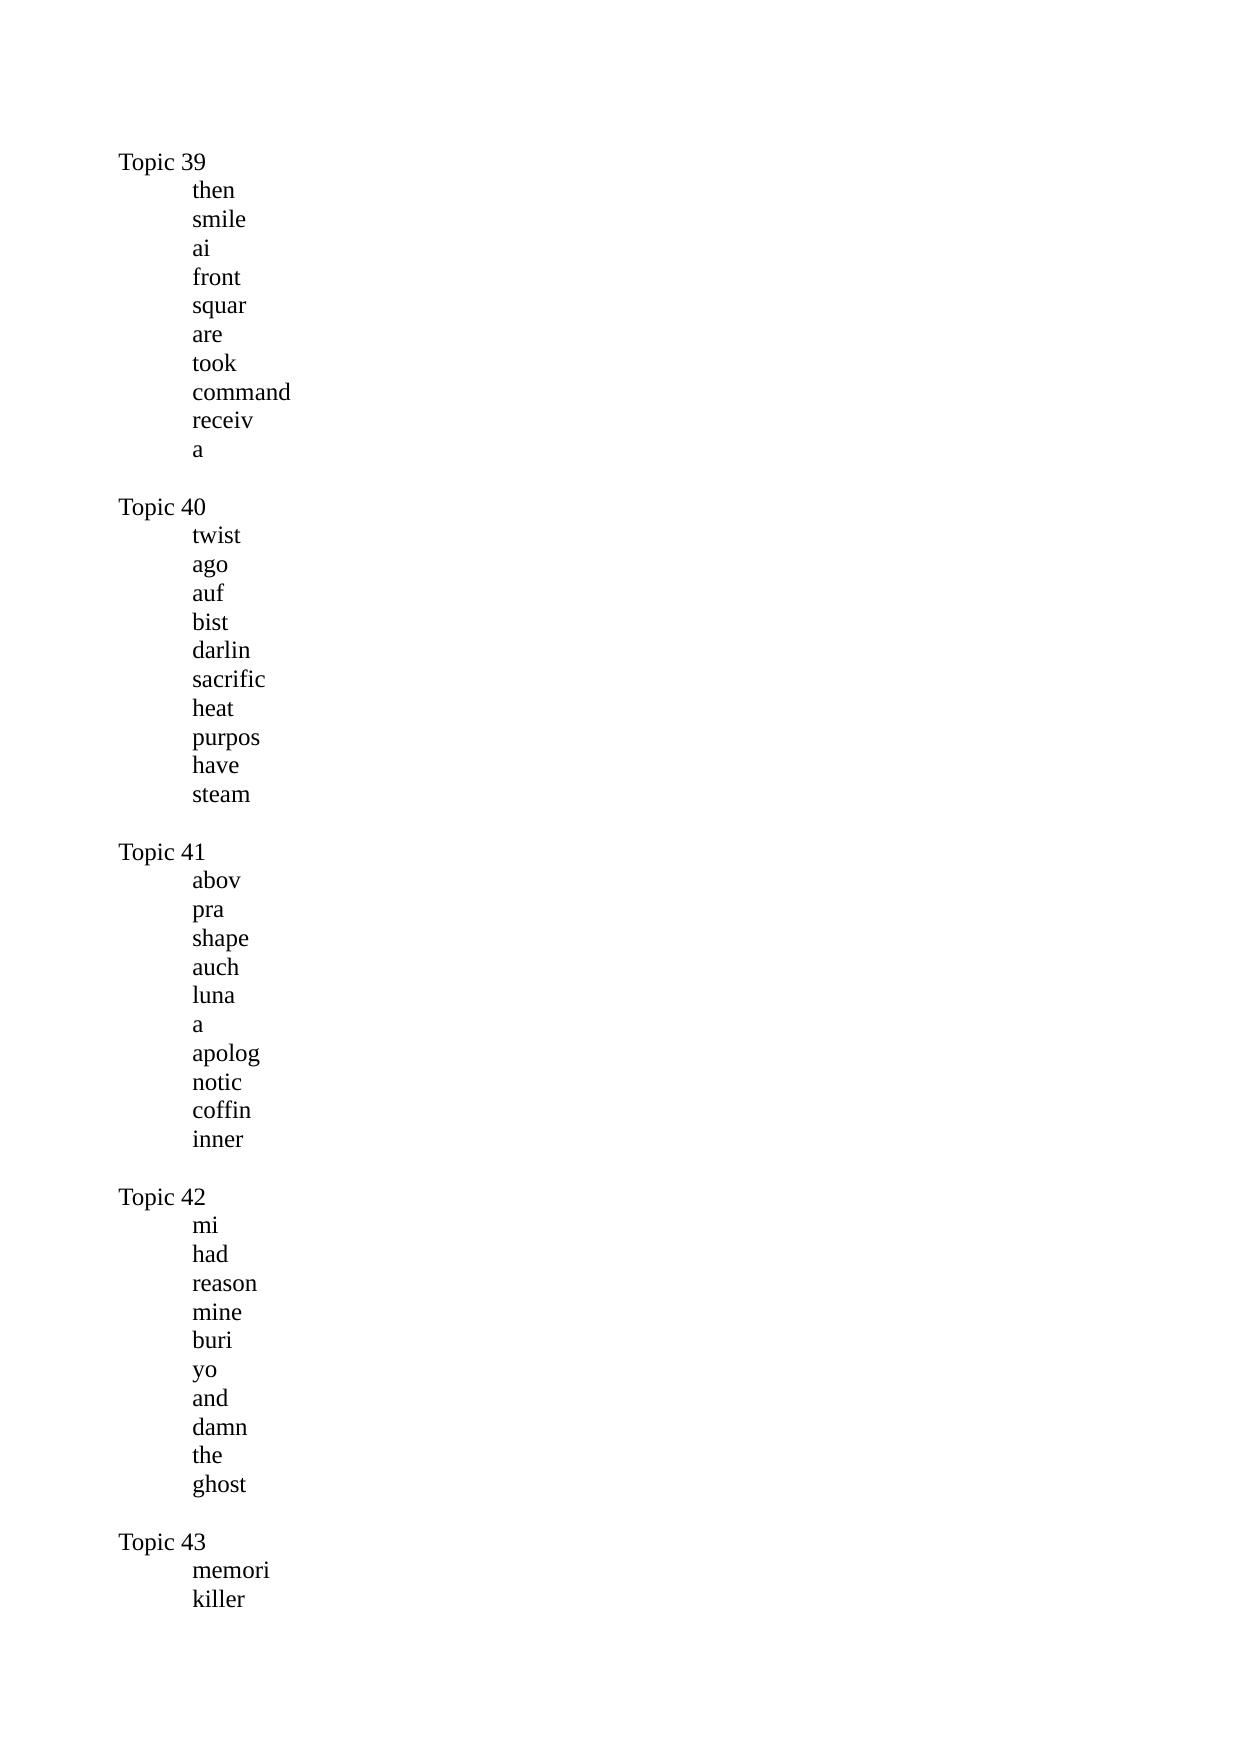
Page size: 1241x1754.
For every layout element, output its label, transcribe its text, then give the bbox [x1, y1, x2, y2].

text purpos [118, 722, 1122, 751]
text steam [118, 779, 1122, 808]
text bist [118, 607, 1122, 636]
text killer [118, 1584, 1122, 1613]
text darlin [118, 636, 1122, 664]
text Topic 42 [118, 1182, 1122, 1211]
text and [118, 1383, 1122, 1412]
text auch [118, 952, 1122, 981]
text the [118, 1441, 1122, 1469]
text squar [118, 291, 1122, 319]
text luna [118, 981, 1122, 1009]
text coffin [118, 1096, 1122, 1124]
text mi [118, 1211, 1122, 1239]
text pra [118, 894, 1122, 923]
text smile [118, 204, 1122, 233]
text a [118, 434, 1122, 463]
text abov [118, 866, 1122, 894]
text then [118, 176, 1122, 204]
text had [118, 1239, 1122, 1268]
text twist [118, 521, 1122, 549]
text auf [118, 578, 1122, 607]
text shape [118, 923, 1122, 952]
text memori [118, 1556, 1122, 1584]
text damn [118, 1412, 1122, 1441]
text mine [118, 1297, 1122, 1326]
text buri [118, 1326, 1122, 1354]
text are [118, 319, 1122, 348]
text inner [118, 1124, 1122, 1153]
text front [118, 262, 1122, 291]
text Topic 40 [118, 492, 1122, 521]
text receiv [118, 406, 1122, 434]
text sacrific [118, 664, 1122, 693]
text ai [118, 233, 1122, 262]
text have [118, 751, 1122, 779]
text ago [118, 549, 1122, 578]
text apolog [118, 1038, 1122, 1067]
text took [118, 348, 1122, 377]
text yo [118, 1354, 1122, 1383]
text ghost [118, 1469, 1122, 1498]
text Topic 41 [118, 837, 1122, 866]
text a [118, 1009, 1122, 1038]
text reason [118, 1268, 1122, 1297]
text command [118, 377, 1122, 406]
text Topic 43 [118, 1527, 1122, 1556]
text Topic 39 [118, 147, 1122, 176]
text heat [118, 693, 1122, 722]
text notic [118, 1067, 1122, 1096]
